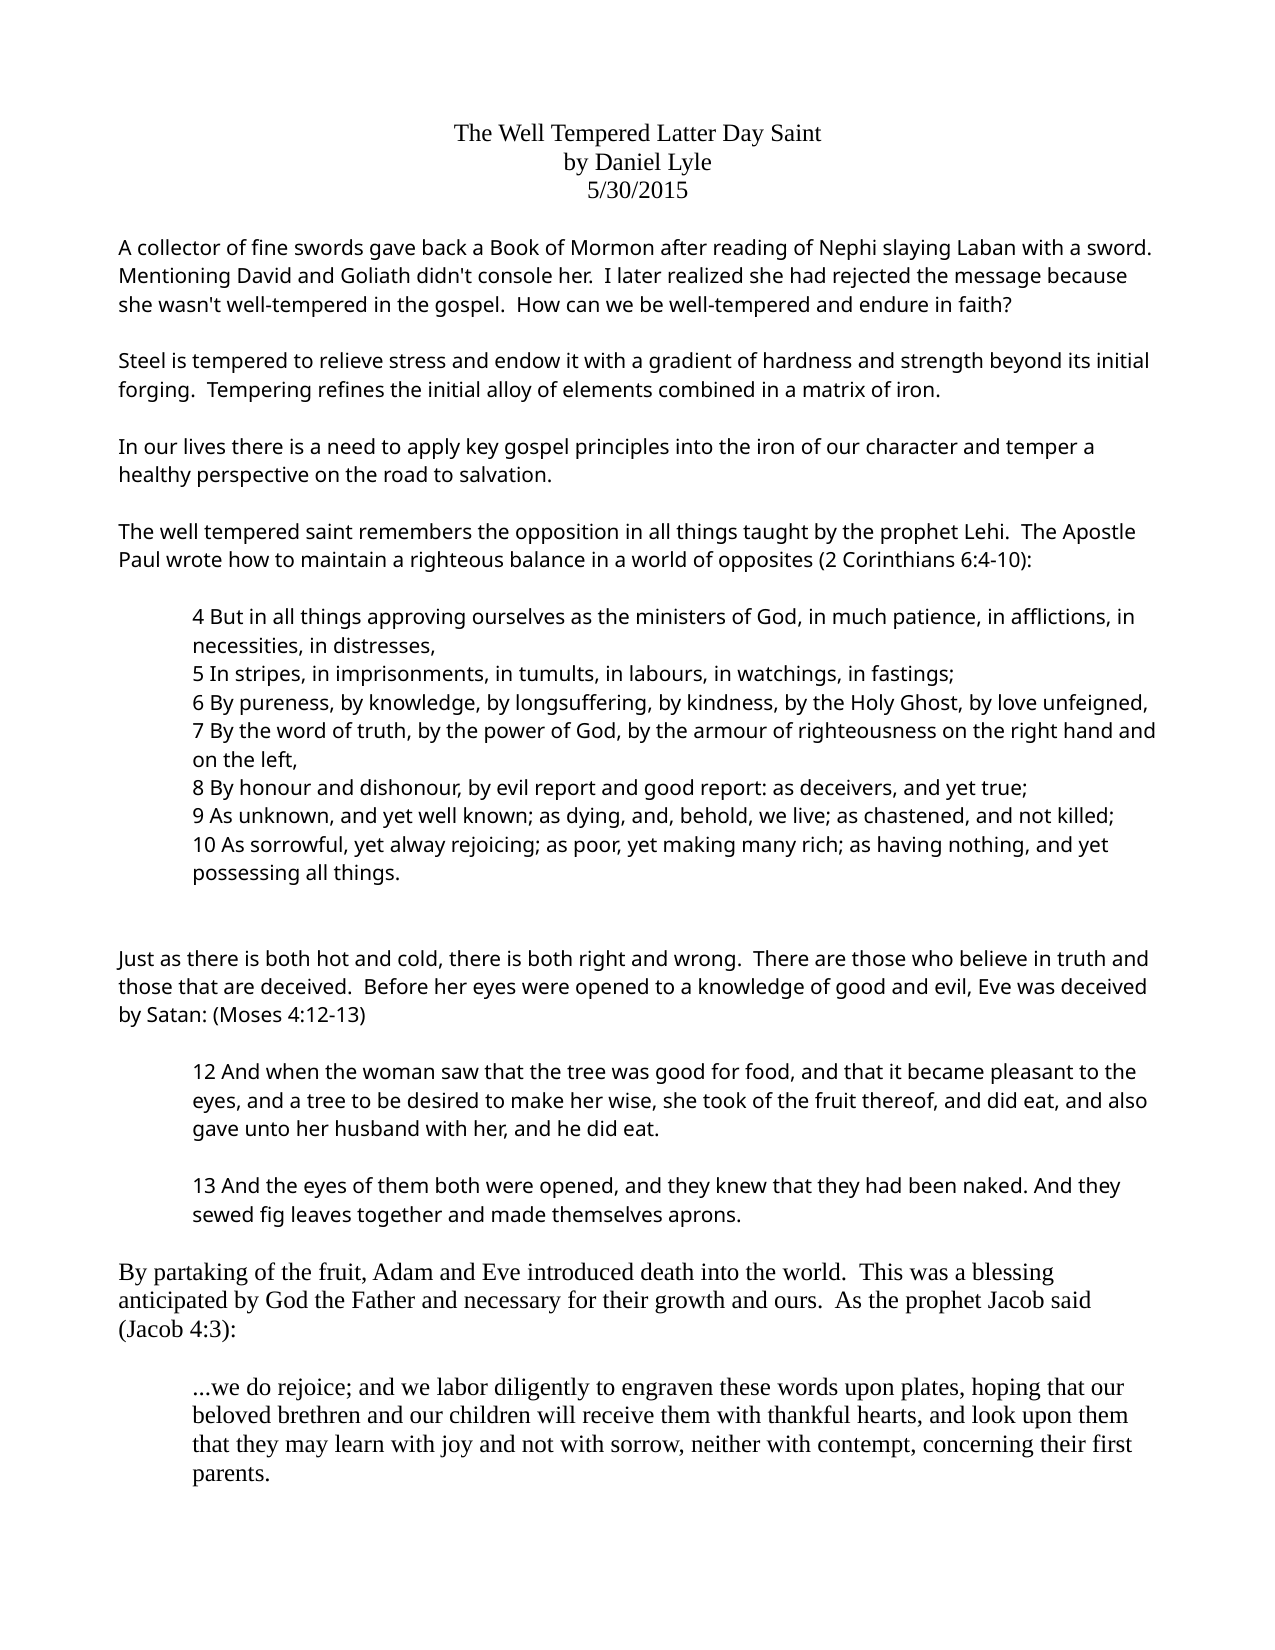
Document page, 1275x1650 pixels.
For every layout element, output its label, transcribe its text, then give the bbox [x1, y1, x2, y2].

text A collector of fine swords gave back a Book of Mormon after reading of Nephi slaying Laban with a sword. Mentioning David and Goliath didn't console her. I later realized she had rejected the message because she wasn't well-tempered in the gospel. How can we be well-tempered and endure in faith? [118, 233, 1157, 318]
text 13 And the eyes of them both were opened, and they knew that they had been naked. And they sewed fig leaves together and made themselves aprons. [192, 1171, 1157, 1228]
text By partaking of the fruit, Adam and Eve introduced death into the world. This was a blessing anticipated by God the Father and necessary for their growth and ours. As the prophet Jacob said (Jacob 4:3): [118, 1257, 1157, 1343]
text 4 But in all things approving ourselves as the ministers of God, in much patience, in afflictions, in necessities, in distresses, [192, 602, 1157, 659]
text Just as there is both hot and cold, there is both right and wrong. There are those who believe in truth and those that are deceived. Before her eyes were opened to a knowledge of good and evil, Eve was deceived by Satan: (Moses 4:12-13) [118, 944, 1157, 1029]
text Steel is tempered to relieve stress and endow it with a gradient of hardness and strength beyond its initial forging. Tempering refines the initial alloy of elements combined in a matrix of iron. [118, 347, 1157, 403]
text 10 As sorrowful, yet alway rejoicing; as poor, yet making many rich; as having nothing, and yet possessing all things. [192, 830, 1157, 887]
text 5/30/2015 [118, 176, 1157, 204]
text 8 By honour and dishonour, by evil report and good report: as deceivers, and yet true; [192, 773, 1157, 802]
text The Well Tempered Latter Day Saint [118, 118, 1157, 147]
text 12 And when the woman saw that the tree was good for food, and that it became pleasant to the eyes, and a tree to be desired to make her wise, she took of the fruit thereof, and did eat, and also gave unto her husband with her, and he did eat. [192, 1057, 1157, 1143]
text 9 As unknown, and yet well known; as dying, and, behold, we live; as chastened, and not killed; [192, 802, 1157, 830]
text 6 By pureness, by knowledge, by longsuffering, by kindness, by the Holy Ghost, by love unfeigned, [192, 688, 1157, 716]
text by Daniel Lyle [118, 147, 1157, 176]
text 5 In stripes, in imprisonments, in tumults, in labours, in watchings, in fastings; [192, 659, 1157, 688]
text The well tempered saint remembers the opposition in all things taught by the prophet Lehi. The Apostle Paul wrote how to maintain a righteous balance in a world of opposites (2 Corinthians 6:4-10): [118, 517, 1157, 574]
text 7 By the word of truth, by the power of God, by the armour of righteousness on the right hand and on the left, [192, 716, 1157, 773]
text ...we do rejoice; and we labor diligently to engraven these words upon plates, hoping that our beloved brethren and our children will receive them with thankful hearts, and look upon them that they may learn with joy and not with sorrow, neither with contempt, concerning their first parents. [192, 1372, 1157, 1487]
text In our lives there is a need to apply key gospel principles into the iron of our character and temper a healthy perspective on the road to salvation. [118, 432, 1157, 489]
